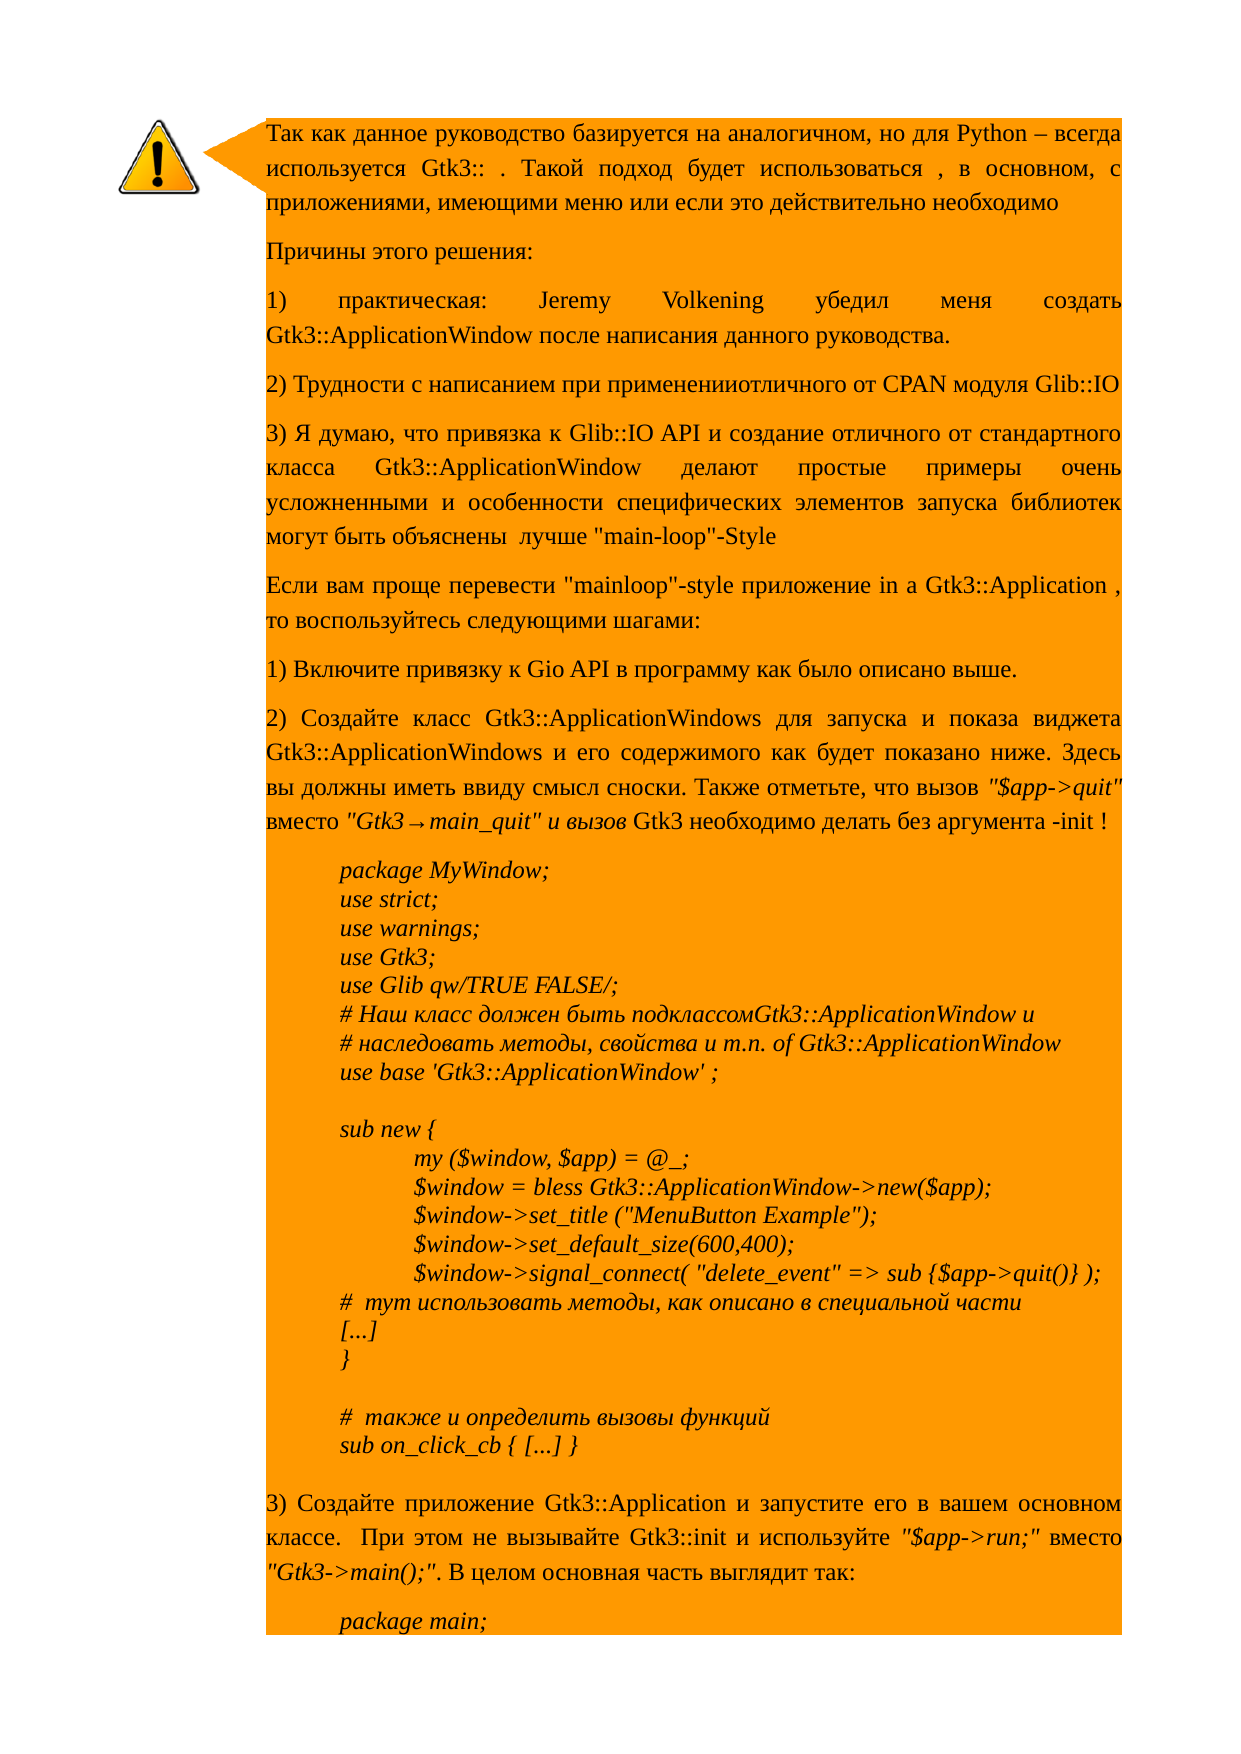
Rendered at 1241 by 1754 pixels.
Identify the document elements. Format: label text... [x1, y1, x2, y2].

text package main; [266, 1606, 1122, 1635]
text $window->set_title ("MenuButton Example"); [266, 1200, 1122, 1229]
text package MyWindow; [266, 855, 1122, 884]
text use warnings; [266, 913, 1122, 942]
text 1) практическая: Jeremy Volkening убедил меня создать Gtk3::ApplicationWindow после написания данного руководства. [266, 285, 1122, 348]
text # тут использовать методы, как описано в специальной части [266, 1287, 1122, 1315]
text Если вам проще перевести "mainloop"-style приложение in a Gtk3::Application , то воспользуйтесь следующими шагами: [266, 570, 1122, 633]
text Причины этого решения: [266, 236, 1122, 265]
text use Gtk3; [266, 942, 1122, 970]
text # наследовать методы, свойства и т.п. of Gtk3::ApplicationWindow [266, 1028, 1122, 1057]
text [...] [266, 1315, 1122, 1344]
text } [266, 1344, 1122, 1373]
text Так как данное руководство базируется на аналогичном, но для Python – всегда используется Gtk3:: . Такой подход будет использоваться , в основном, с приложениями, имеющими меню или если это действительно необходимо [266, 118, 1122, 216]
text 3) Создайте приложение Gtk3::Application и запустите его в вашем основном классе. При этом не вызывайте Gtk3::init и используйте "$app->run;" вместо "Gtk3->main();". В целом основная часть выглядит так: [266, 1488, 1122, 1586]
text $window = bless Gtk3::ApplicationWindow->new($app); [266, 1172, 1122, 1200]
text # Наш класс должен быть подклассомGtk3::ApplicationWindow и [266, 999, 1122, 1028]
text my ($window, $app) = @_; [266, 1143, 1122, 1172]
text sub new { [266, 1114, 1122, 1143]
text use strict; [266, 884, 1122, 913]
text sub on_click_cb { [...] } [266, 1430, 1122, 1459]
text 2) Создайте класс Gtk3::ApplicationWindows для запуска и показа виджета Gtk3::ApplicationWindows и его содержимого как будет показано ниже. Здесь вы должны иметь ввиду смысл сноски. Также отметьте, что вызов "$app->quit" вместо "Gtk3→main_quit" и вызов Gtk3 необходимо делать без аргумента -init ! [266, 703, 1122, 835]
text use base 'Gtk3::ApplicationWindow' ; [266, 1057, 1122, 1085]
text $window->signal_connect( "delete_event" => sub {$app->quit()} ); [266, 1258, 1122, 1287]
text # также и определить вызовы функций [266, 1402, 1122, 1430]
text 2) Трудности с написанием при примененииотличного от CPAN модуля Glib::IO [266, 369, 1122, 397]
text use Glib qw/TRUE FALSE/; [266, 970, 1122, 999]
text $window->set_default_size(600,400); [266, 1229, 1122, 1258]
text 1) Включите привязку к Gio API в программу как было описано выше. [266, 654, 1122, 683]
text 3) Я думаю, что привязка к Glib::IO API и создание отличного от стандартного класса Gtk3::АpplicationWindow делают простые примеры очень усложненными и особенности специфических элементов запуска библиотек могут быть объяснены лучше "main-loop"-Style [266, 418, 1122, 550]
picture [118, 118, 271, 195]
